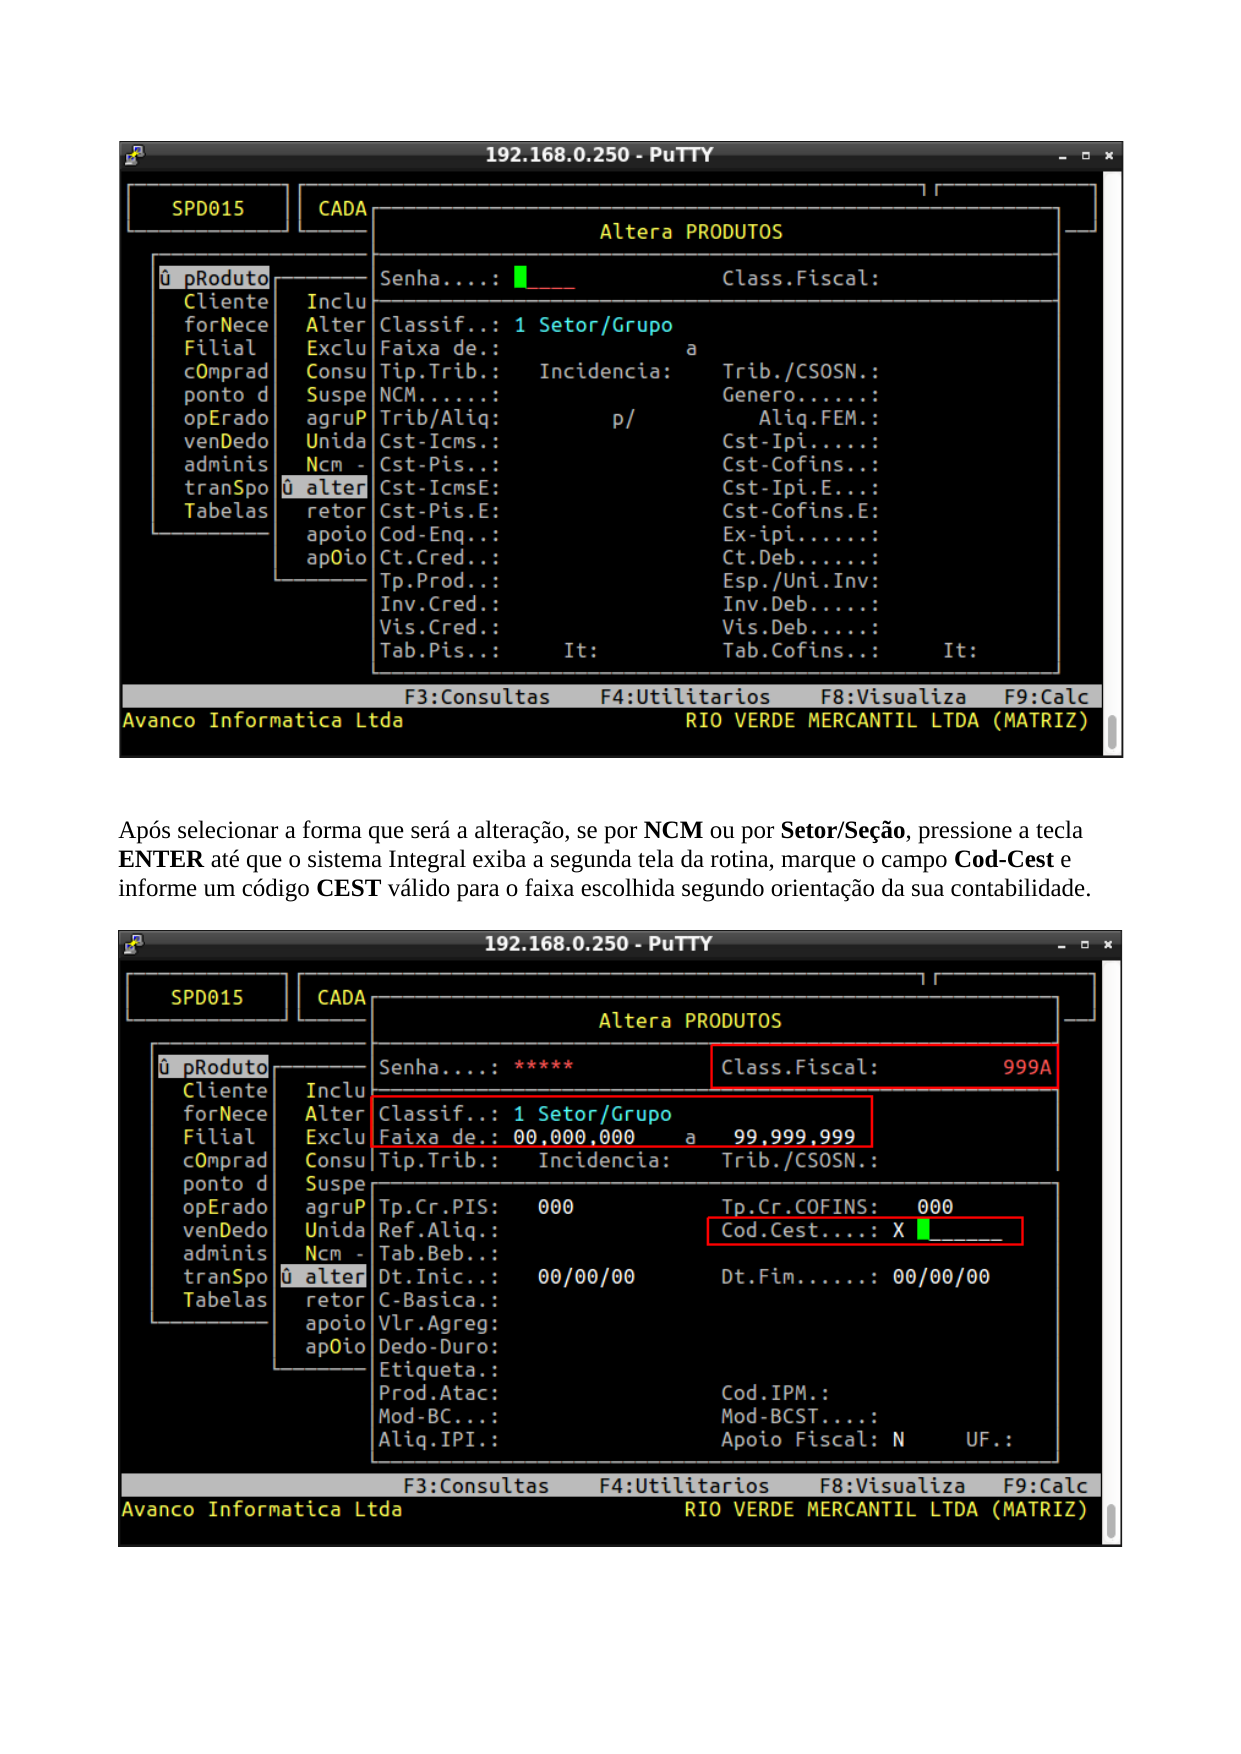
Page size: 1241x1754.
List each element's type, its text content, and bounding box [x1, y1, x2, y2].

picture [119, 141, 1124, 758]
text Após selecionar a forma que será a alteração, se por NCM ou por Setor/Seção, pressione a tecla ENTER até que o sistema Integral exiba a segunda tela da rotina, marque o campo Cod-Cest e informe um código CEST válido para o faixa escolhida segundo orientação da sua contabilidade. [118, 815, 1122, 902]
picture [118, 930, 1123, 1547]
